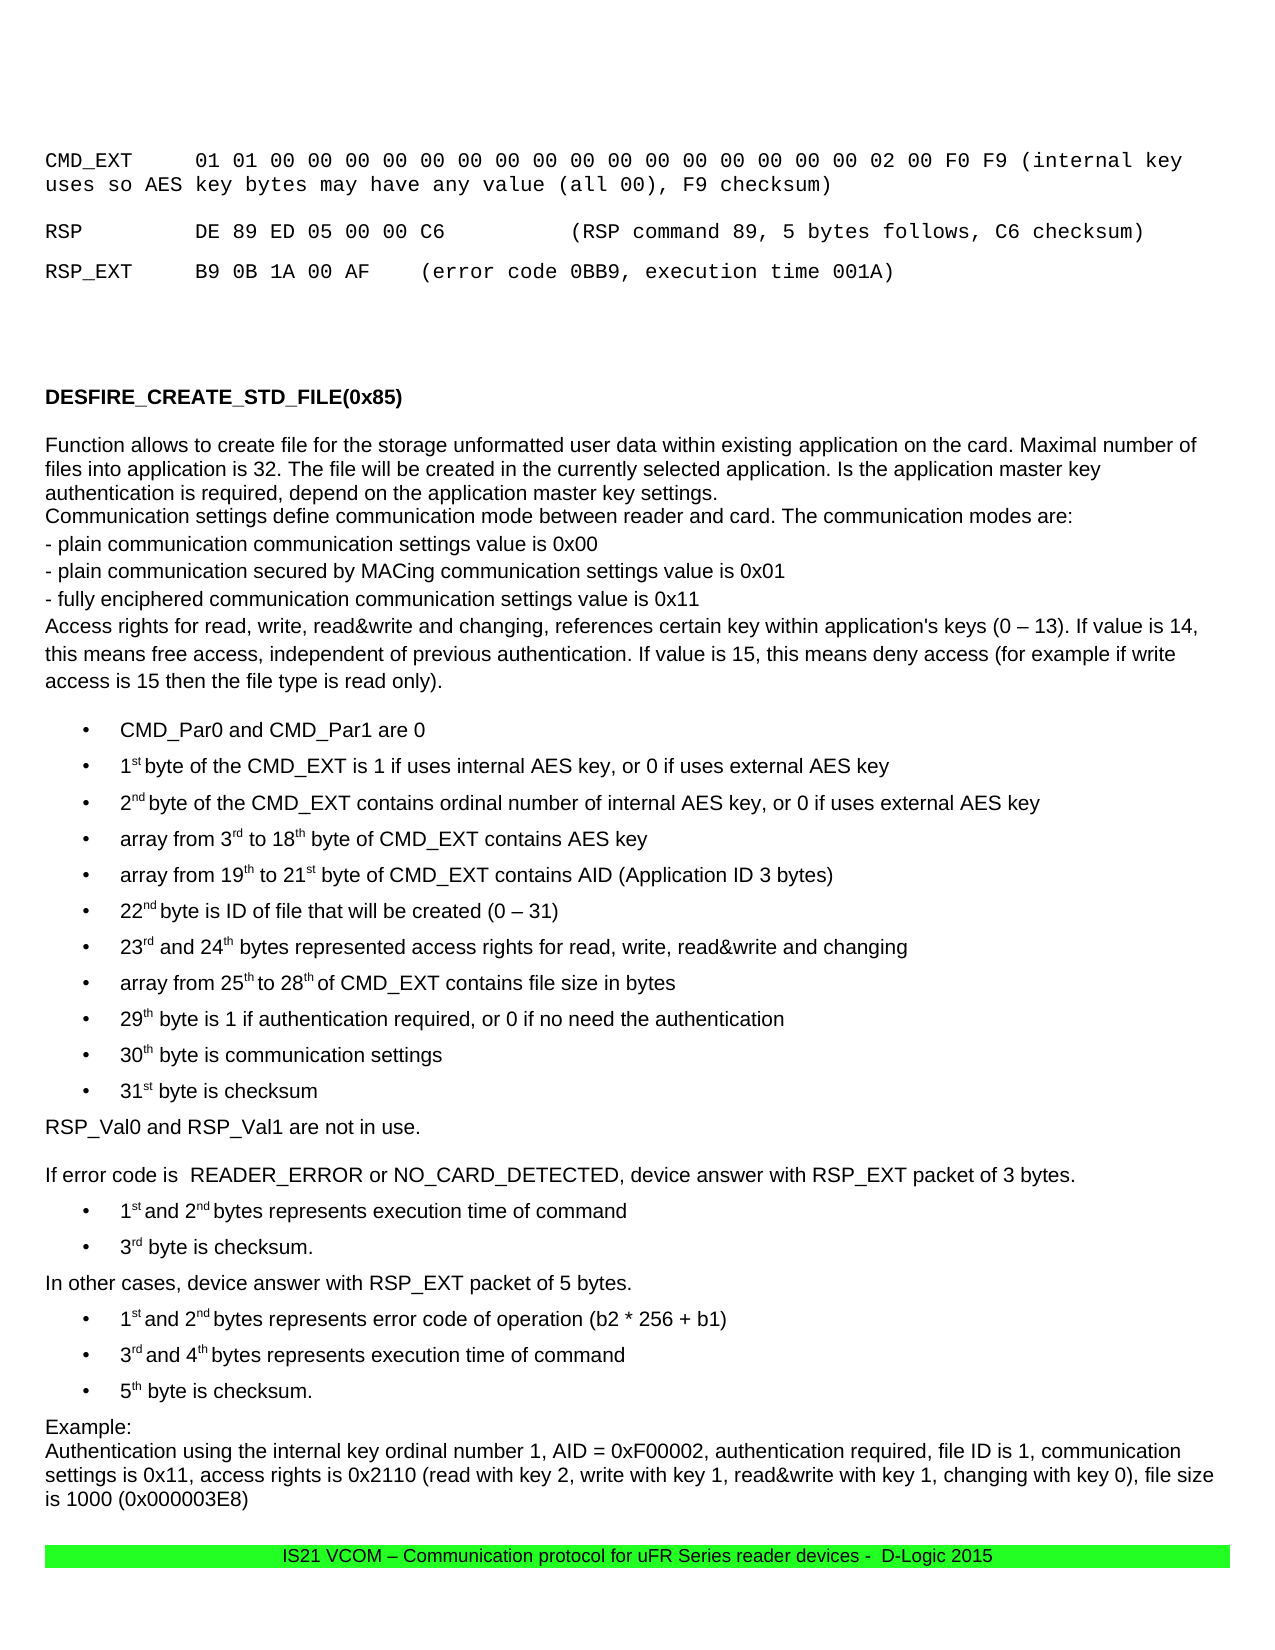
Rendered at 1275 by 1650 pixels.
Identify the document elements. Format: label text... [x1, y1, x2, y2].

list 1st byte of the CMD_EXT is 1 if uses internal AES key, or 0 if uses external AES key [82, 754, 1230, 778]
text RSP_Val0 and RSP_Val1 are not in use. [45, 1115, 1230, 1139]
list 3rd and 4th bytes represents execution time of command [82, 1343, 1230, 1367]
text CMD_EXT 01 01 00 00 00 00 00 00 00 00 00 00 00 00 00 00 00 00 02 00 F0 F9 (internal key uses so AES key bytes may have any value (all 00), F9 checksum) [45, 150, 1230, 197]
text RSP_EXT B9 0B 1A 00 AF (error code 0BB9, execution time 001A) [45, 261, 1230, 284]
list 3rd byte is checksum. [82, 1234, 1230, 1259]
list 5th byte is checksum. [82, 1379, 1230, 1403]
text Function allows to create file for the storage unformatted user data within existing application on the card. Maximal number of files into application is 32. The file will be created in the currently selected application. Is the application master key authentication is required, depend on the application master key settings. [45, 432, 1230, 504]
text RSP DE 89 ED 05 00 00 C6 (RSP command 89, 5 bytes follows, C6 checksum) [45, 221, 1230, 244]
list CMD_Par0 and CMD_Par1 are 0 [82, 718, 1230, 742]
list 22nd byte is ID of file that will be created (0 – 31) [82, 898, 1230, 922]
text DESFIRE_CREATE_STD_FILE(0x85) [45, 384, 1230, 408]
list array from 19th to 21st byte of CMD_EXT contains AID (Application ID 3 bytes) [82, 862, 1230, 886]
text In other cases, device answer with RSP_EXT packet of 5 bytes. [45, 1271, 1230, 1294]
list 1st and 2nd bytes represents execution time of command [82, 1198, 1230, 1223]
list array from 3rd to 18th byte of CMD_EXT contains AES key [82, 826, 1230, 850]
list array from 25th to 28th of CMD_EXT contains file size in bytes [82, 971, 1230, 994]
list 1st and 2nd bytes represents error code of operation (b2 * 256 + b1) [82, 1307, 1230, 1331]
list 29th byte is 1 if authentication required, or 0 if no need the authentication [82, 1007, 1230, 1031]
list 23rd and 24th bytes represented access rights for read, write, read&write and changing [82, 934, 1230, 958]
list 31st byte is checksum [82, 1079, 1230, 1103]
text Communication settings define communication mode between reader and card. The communication modes are: - plain communication communication settings value is 0x00 - plain communication secured by MACing communication settings value is 0x01 - fully enciphered communication communication settings value is 0x11 Access rights for read, write, read&write and changing, references certain key within application's keys (0 – 13). If value is 14, this means free access, independent of previous authentication. If value is 15, this means deny access (for example if write access is 15 then the file type is read only). [45, 504, 1230, 693]
text If error code is READER_ERROR or NO_CARD_DETECTED, device answer with RSP_EXT packet of 3 bytes. [45, 1163, 1230, 1187]
list 2nd byte of the CMD_EXT contains ordinal number of internal AES key, or 0 if uses external AES key [82, 790, 1230, 814]
text Authentication using the internal key ordinal number 1, AID = 0xF00002, authentication required, file ID is 1, communication settings is 0x11, access rights is 0x2110 (read with key 2, write with key 1, read&write with key 1, changing with key 0), file size is 1000 (0x000003E8) [45, 1439, 1230, 1511]
text Example: [45, 1415, 1230, 1439]
list 30th byte is communication settings [82, 1043, 1230, 1067]
